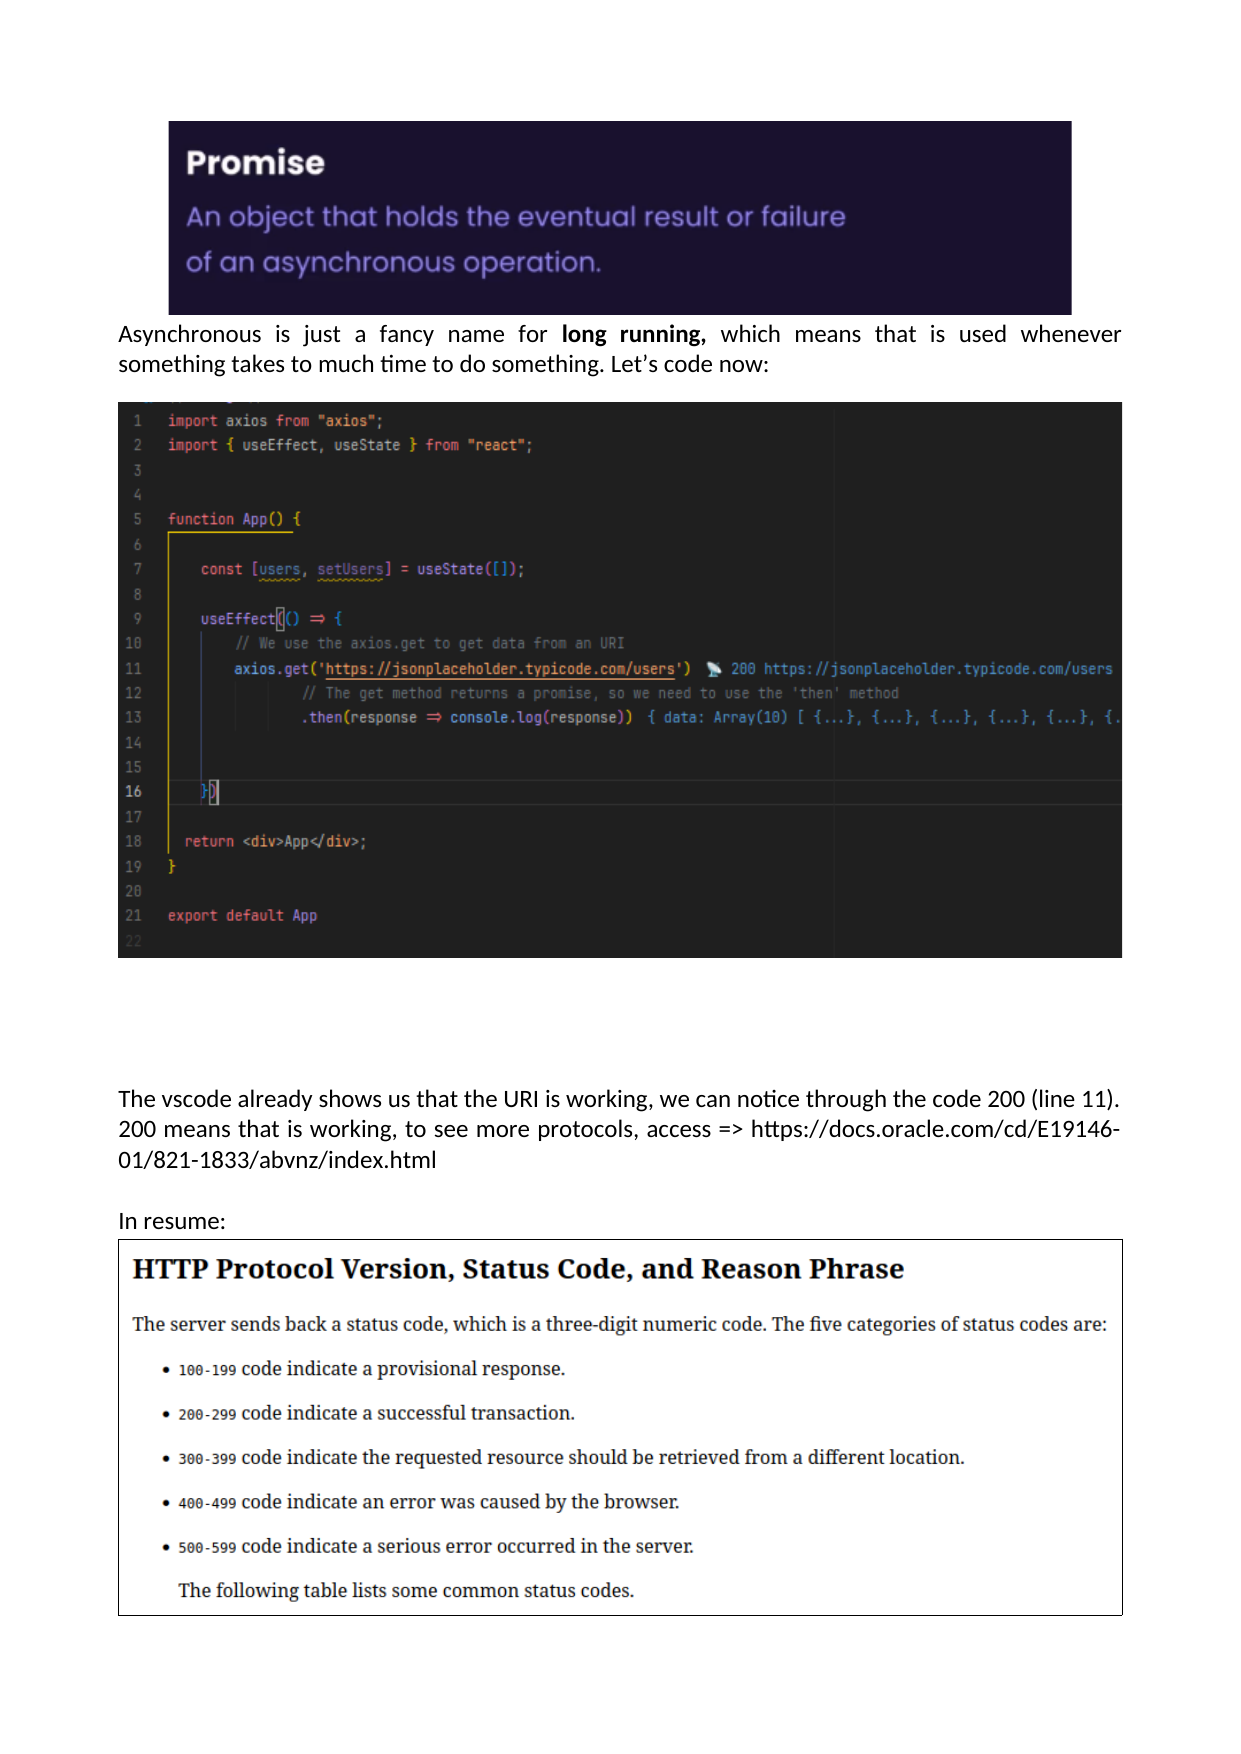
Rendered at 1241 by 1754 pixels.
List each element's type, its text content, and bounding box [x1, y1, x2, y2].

picture [118, 402, 1123, 958]
picture [168, 121, 1072, 315]
picture [121, 1241, 1119, 1612]
text The vscode already shows us that the URI is working, we can notice through the code 200 (line 11). 200 means that is working, to see more protocols, access => https://docs.oracle.com/cd/E19146-01/821-1833/abvnz/index.html [118, 1083, 1122, 1174]
text Asynchronous is just a fancy name for long running, which means that is used whenever something takes to much time to do something. Let’s code now: [118, 118, 1122, 379]
text In resume: [118, 1205, 1122, 1235]
